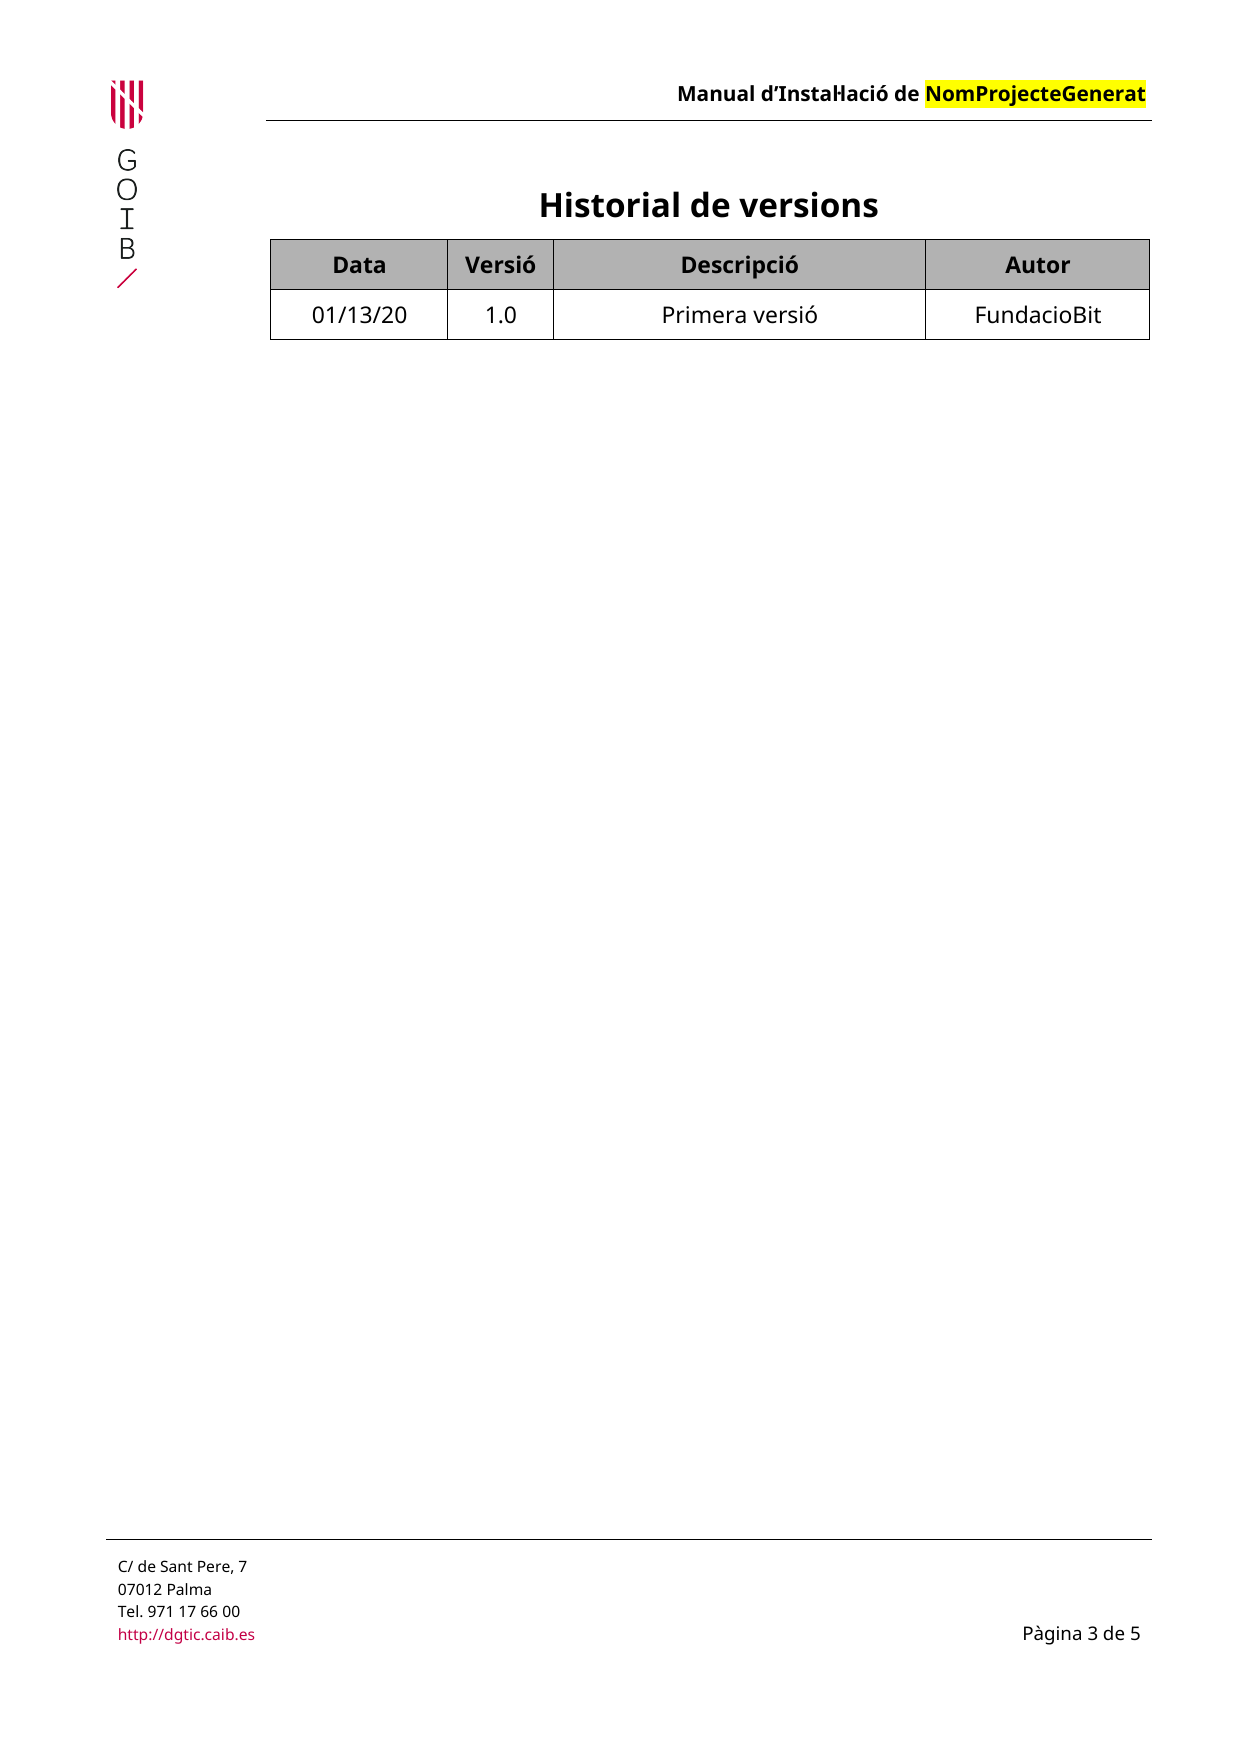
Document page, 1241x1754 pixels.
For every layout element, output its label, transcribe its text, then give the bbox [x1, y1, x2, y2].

table_cell 13/01/20 [271, 290, 447, 339]
table_header Versió [448, 240, 553, 289]
table_cell 1.0 [448, 290, 553, 339]
table_cell FundacioBit [926, 290, 1149, 339]
table_header Descripció [554, 240, 925, 289]
subtitle Historial de versions [266, 181, 1152, 227]
table_cell Primera versió [554, 290, 925, 339]
picture [82, 57, 172, 319]
table_header Autor [926, 240, 1149, 289]
table_header Data [271, 240, 447, 289]
